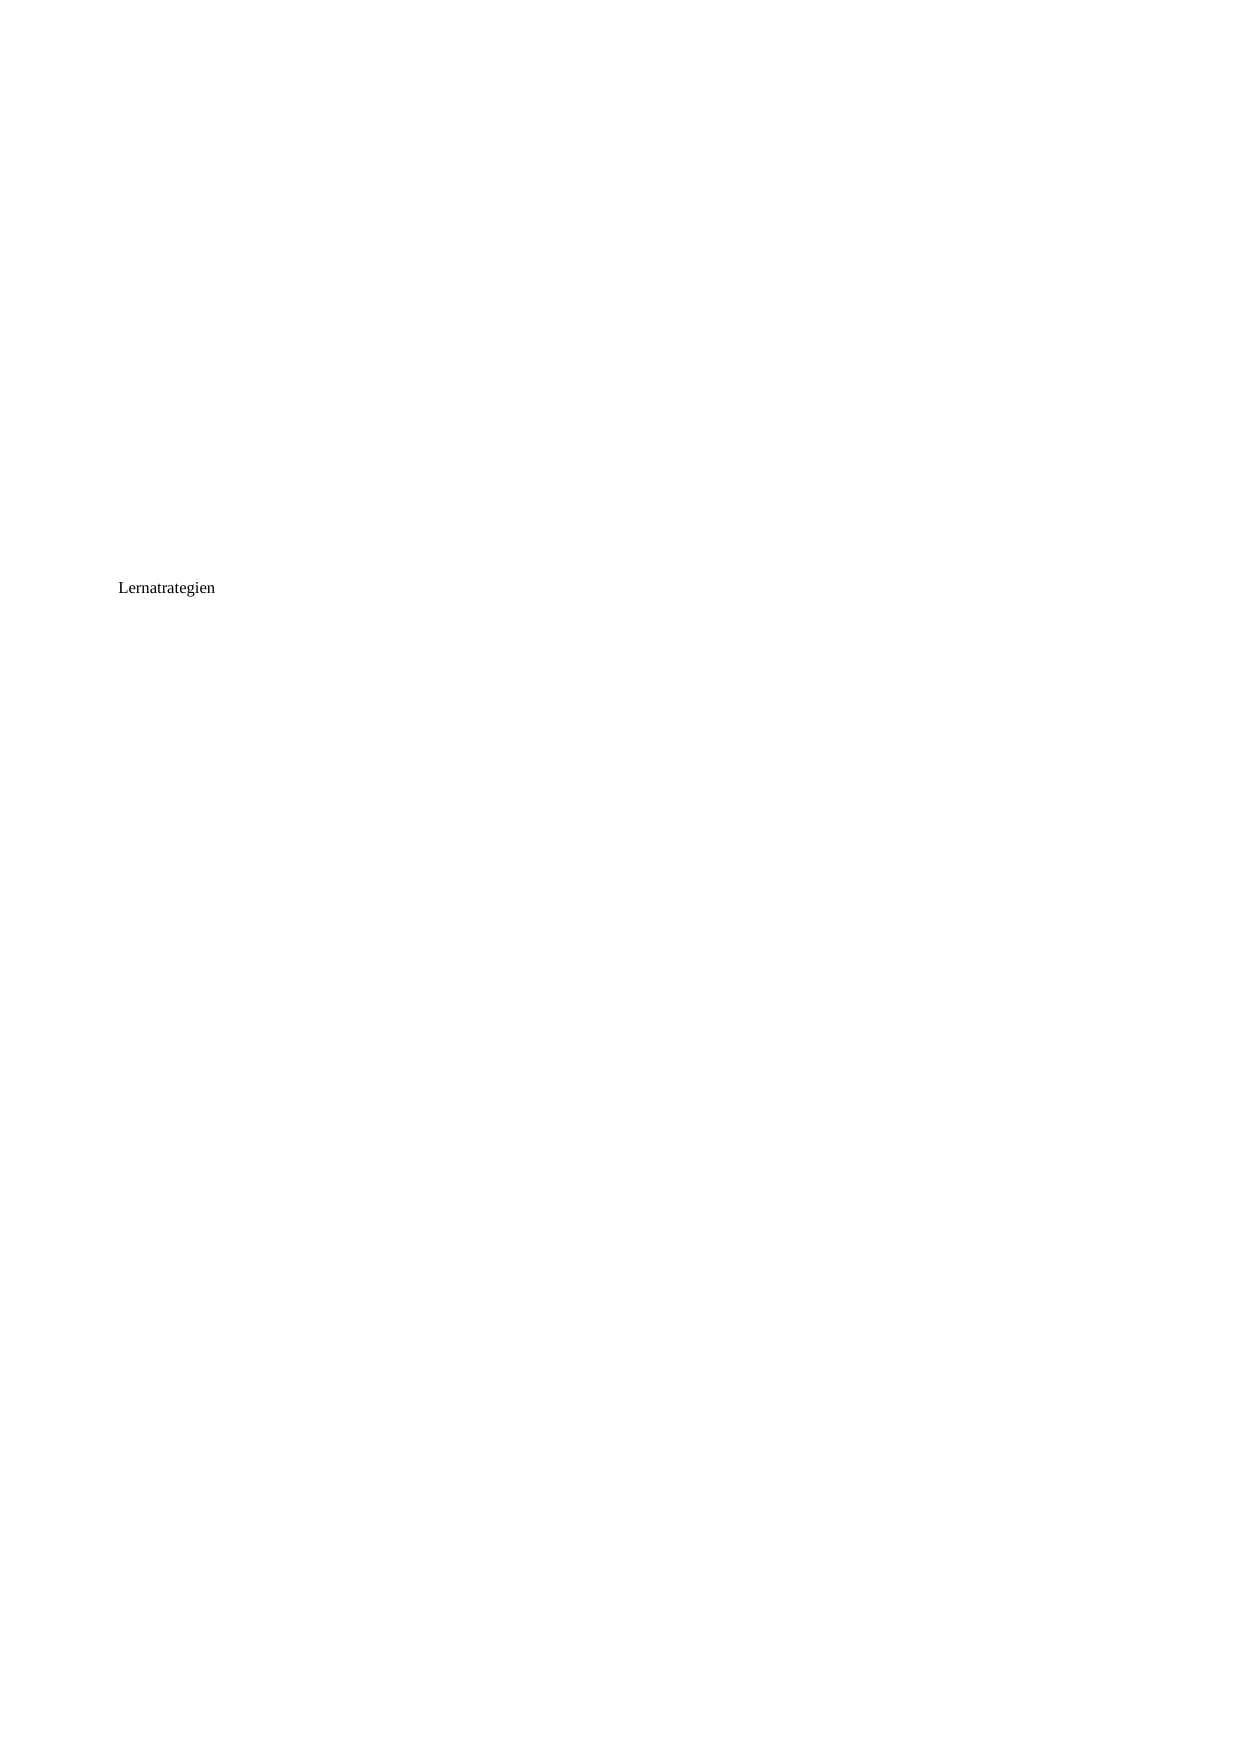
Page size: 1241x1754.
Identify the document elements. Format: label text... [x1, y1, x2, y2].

text Lernatrategien [118, 578, 1122, 597]
